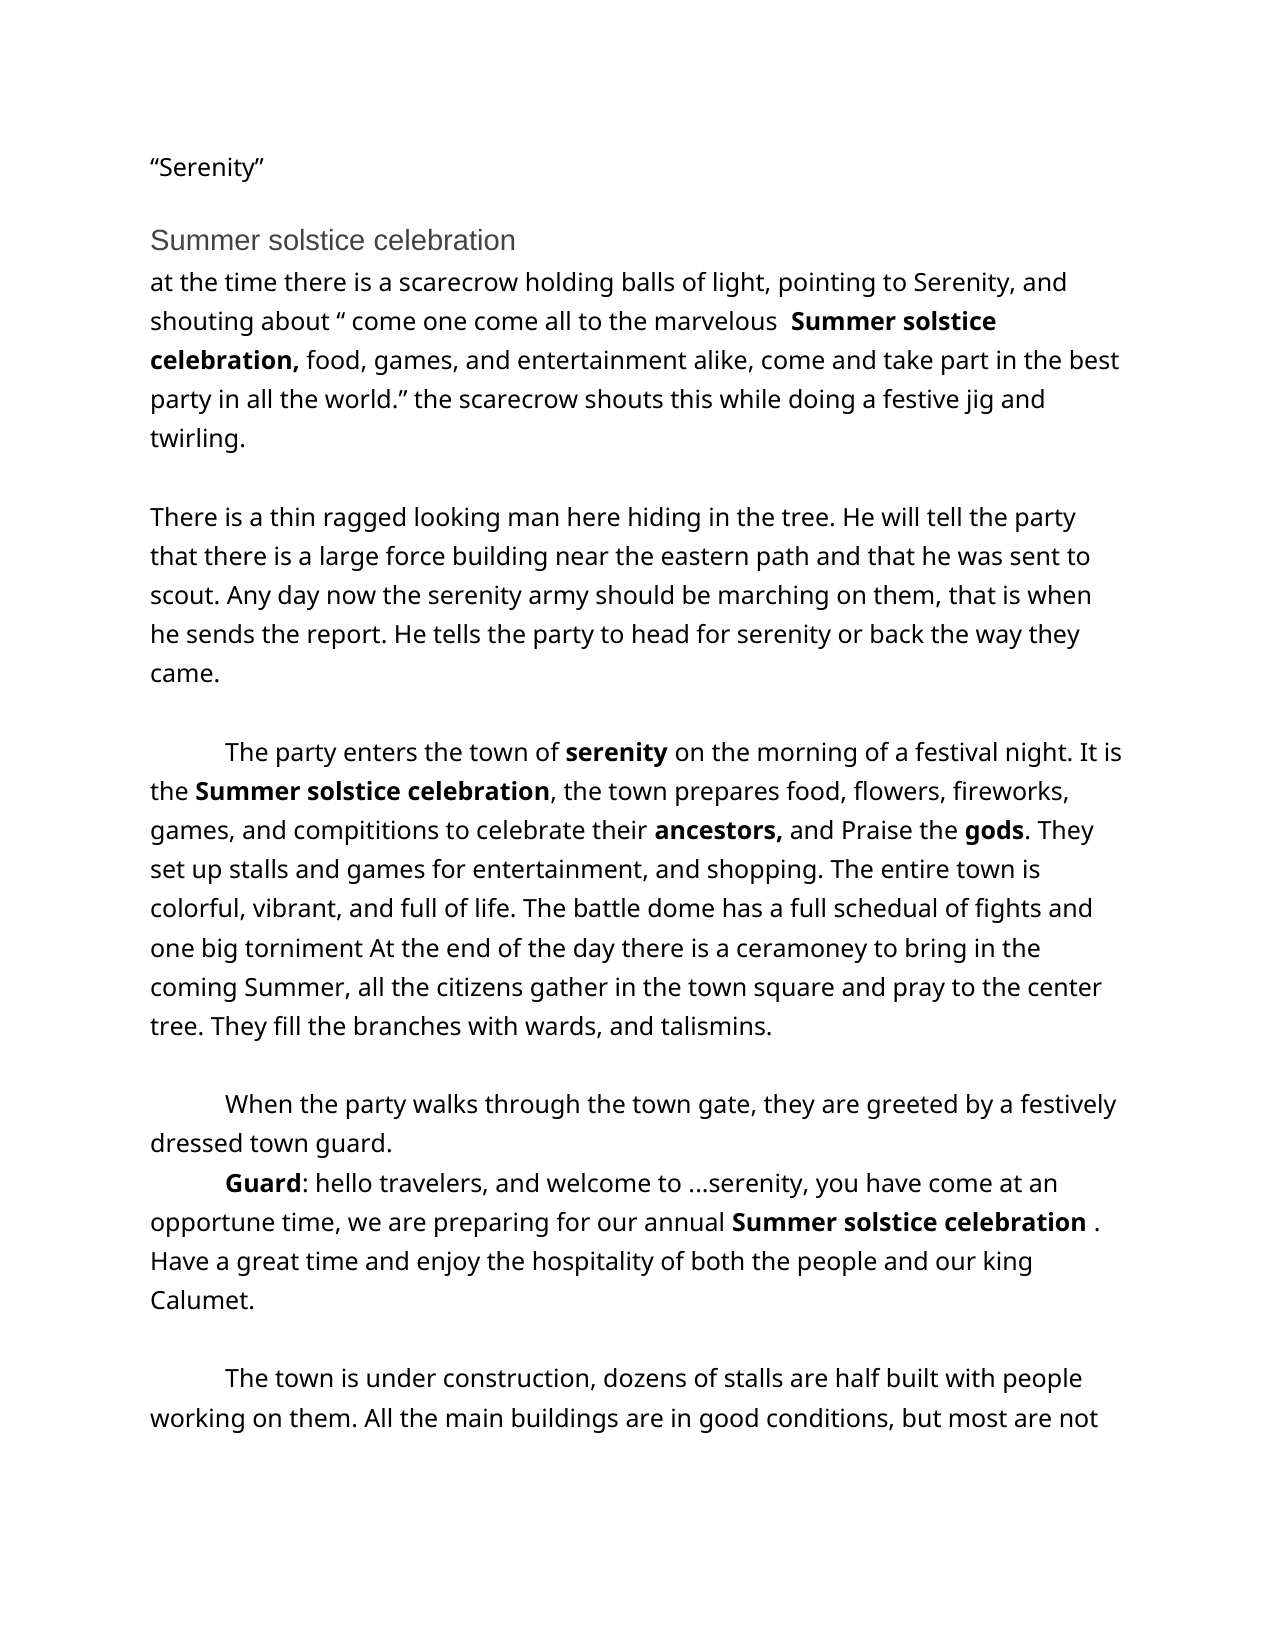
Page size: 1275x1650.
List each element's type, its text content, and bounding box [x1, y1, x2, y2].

text “Serenity” [150, 150, 1125, 184]
text When the party walks through the town gate, they are greeted by a festively dressed town guard. [150, 1087, 1125, 1160]
text at the time there is a scarecrow holding balls of light, pointing to Serenity, and shouting about “ come one come all to the marvelous Summer solstice celebration, food, games, and entertainment alike, come and take part in the best party in all the world.” the scarecrow shouts this while doing a festive jig and twirling. [150, 264, 1125, 455]
text There is a thin ragged looking man here hiding in the tree. He will tell the party that there is a large force building near the eastern path and that he was sent to scout. Any day now the serenity army should be marching on them, that is when he sends the report. He tells the party to head for serenity or back the way they came. [150, 499, 1125, 690]
subtitle Summer solstice celebration [150, 222, 1125, 256]
text The town is under construction, dozens of stalls are half built with people working on them. All the main buildings are in good conditions, but most are not [150, 1361, 1125, 1434]
text The party enters the town of serenity on the morning of a festival night. It is the Summer solstice celebration, the town prepares food, flowers, fireworks, games, and compititions to celebrate their ancestors, and Praise the gods. They set up stalls and games for entertainment, and shopping. The entire town is colorful, vibrant, and full of life. The battle dome has a full schedual of fights and one big torniment At the end of the day there is a ceramoney to bring in the coming Summer, all the citizens gather in the town square and pray to the center tree. They fill the branches with wards, and talismins. [150, 734, 1125, 1043]
text Guard: hello travelers, and welcome to ...serenity, you have come at an opportune time, we are preparing for our annual Summer solstice celebration . Have a great time and enjoy the hospitality of both the people and our king Calumet. [150, 1165, 1125, 1317]
